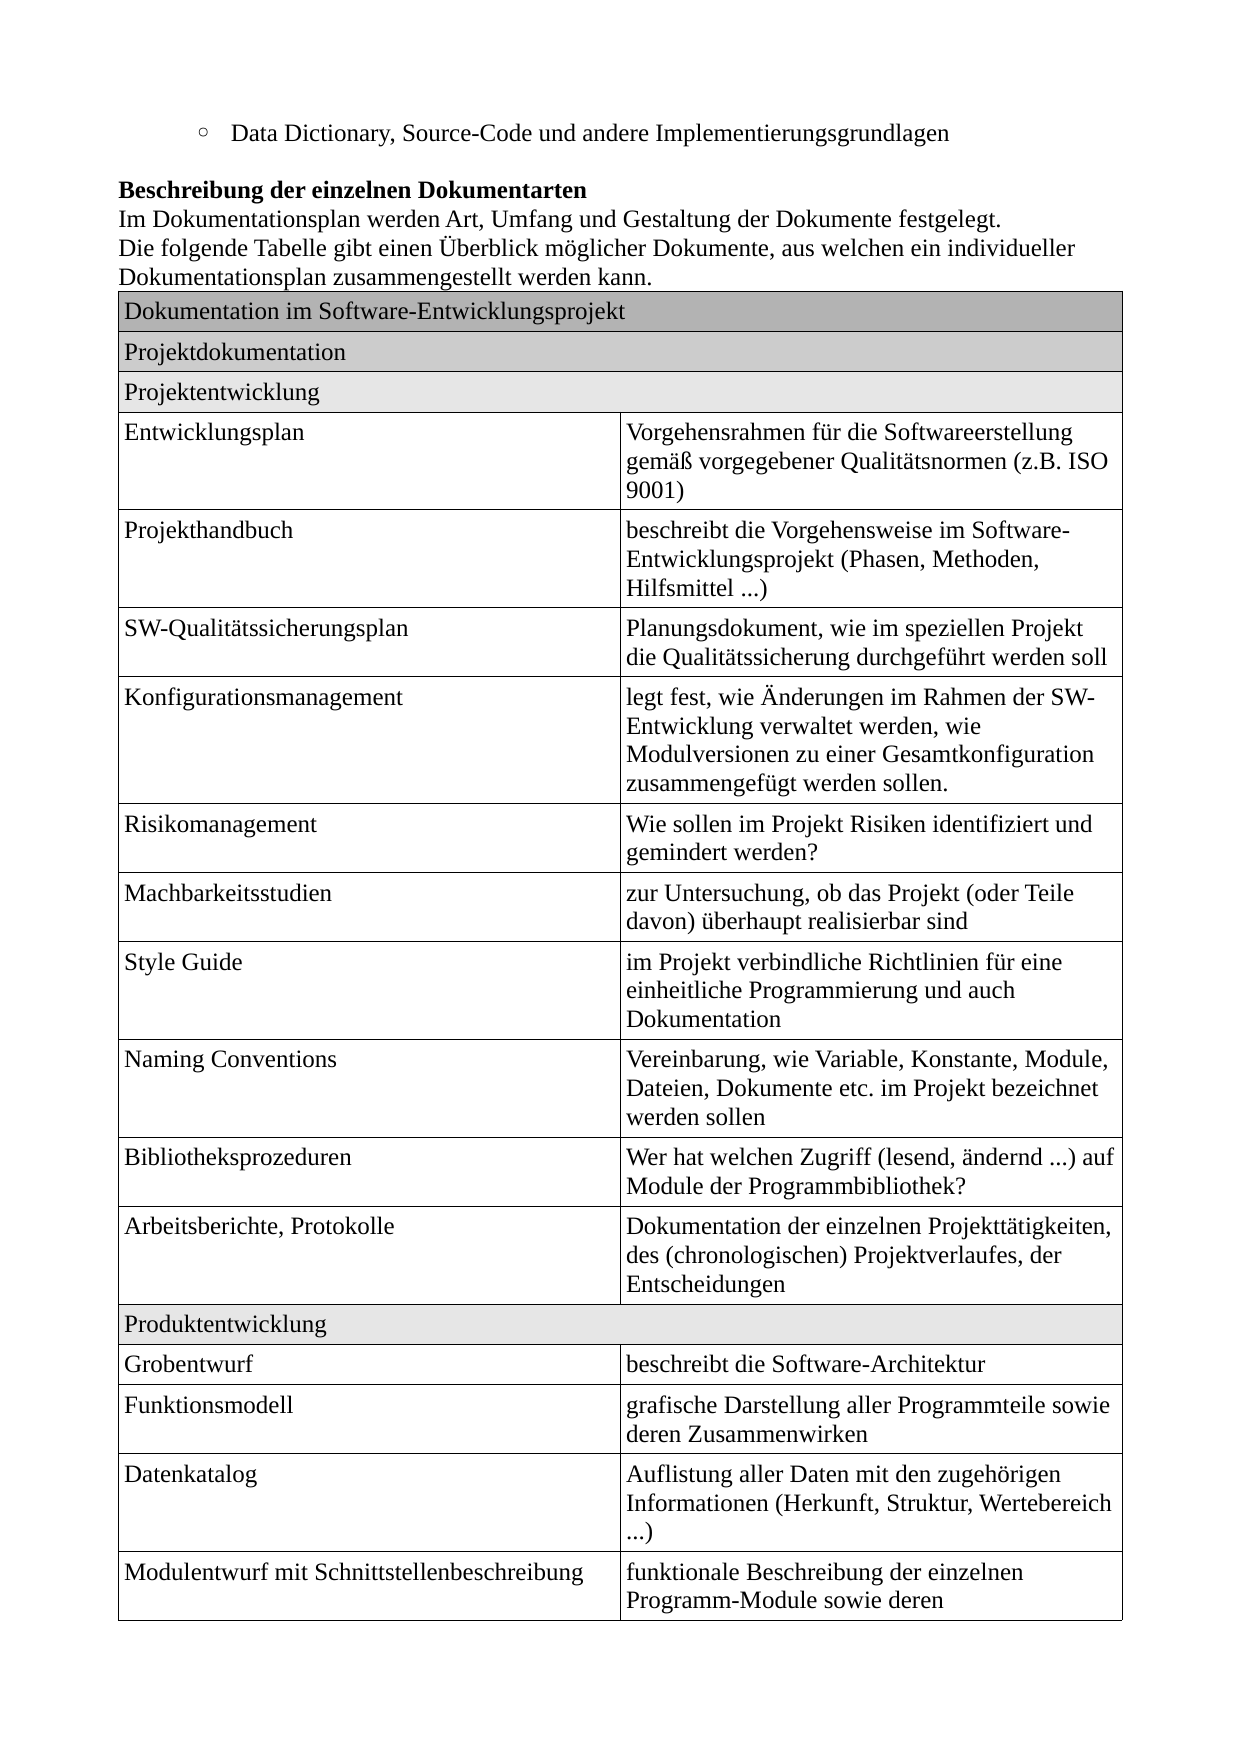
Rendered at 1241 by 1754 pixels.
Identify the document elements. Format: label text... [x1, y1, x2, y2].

table_cell Bibliotheksprozeduren [119, 1138, 620, 1206]
table_cell Vereinbarung, wie Variable, Konstante, Module, Dateien, Dokumente etc. im Projekt bezeichnet werden sollen [621, 1040, 1122, 1137]
text Im Dokumentationsplan werden Art, Umfang und Gestaltung der Dokumente festgelegt. [118, 204, 1122, 233]
table_cell SW-Qualitätssicherungsplan [119, 608, 620, 676]
table_cell Datenkatalog [119, 1454, 620, 1551]
table_cell Style Guide [119, 942, 620, 1039]
table_cell Projektentwicklung [119, 372, 1122, 412]
table_cell Planungsdokument, wie im speziellen Projekt die Qualitätssicherung durchgeführt werden soll [621, 608, 1122, 676]
table_cell Machbarkeitsstudien [119, 873, 620, 941]
table_cell Konfigurationsmanagement [119, 677, 620, 803]
table_cell Vorgehensrahmen für die Softwareerstellung gemäß vorgegebener Qualitätsnormen (z.B. ISO 9001) [621, 413, 1122, 509]
table_cell Projektdokumentation [119, 332, 1122, 371]
table_cell im Projekt verbindliche Richtlinien für eine einheitliche Programmierung und auch Dokumentation [621, 942, 1122, 1039]
table_cell Produktentwicklung [119, 1305, 1122, 1344]
list Data Dictionary, Source-Code und andere Implementierungsgrundlagen [193, 118, 1122, 147]
table_cell Risikomanagement [119, 804, 620, 872]
table_cell funktionale Beschreibung der einzelnen Programm-Module sowie deren [621, 1552, 1122, 1620]
table_cell Auflistung aller Daten mit den zugehörigen Informationen (Herkunft, Struktur, Wertebereich ...) [621, 1454, 1122, 1551]
table_cell Projekthandbuch [119, 510, 620, 607]
text Die folgende Tabelle gibt einen Überblick möglicher Dokumente, aus welchen ein individueller Dokumentationsplan zusammengestellt werden kann. [118, 233, 1122, 291]
table_cell Wer hat welchen Zugriff (lesend, ändernd ...) auf Module der Programmbibliothek? [621, 1138, 1122, 1206]
table_cell legt fest, wie Änderungen im Rahmen der SW-Entwicklung verwaltet werden, wie Modulversionen zu einer Gesamtkonfiguration zusammengefügt werden sollen. [621, 677, 1122, 803]
table_cell zur Untersuchung, ob das Projekt (oder Teile davon) überhaupt realisierbar sind [621, 873, 1122, 941]
table_cell Funktionsmodell [119, 1385, 620, 1453]
table_cell Dokumentation der einzelnen Projekttätigkeiten, des (chronologischen) Projektverlaufes, der Entscheidungen [621, 1207, 1122, 1303]
text Beschreibung der einzelnen Dokumentarten [118, 176, 1122, 204]
table_cell Wie sollen im Projekt Risiken identifiziert und gemindert werden? [621, 804, 1122, 872]
table_cell Modulentwurf mit Schnittstellenbeschreibung [119, 1552, 620, 1620]
table_cell beschreibt die Software-Architektur [621, 1345, 1122, 1384]
table_header Dokumentation im Software-Entwicklungsprojekt [119, 292, 1122, 331]
table_cell beschreibt die Vorgehensweise im Software-Entwicklungsprojekt (Phasen, Methoden, Hilfsmittel ...) [621, 510, 1122, 607]
table_cell Naming Conventions [119, 1040, 620, 1137]
table_cell Grobentwurf [119, 1345, 620, 1384]
table_cell Entwicklungsplan [119, 413, 620, 509]
table_cell Arbeitsberichte, Protokolle [119, 1207, 620, 1303]
table_cell grafische Darstellung aller Programmteile sowie deren Zusammenwirken [621, 1385, 1122, 1453]
